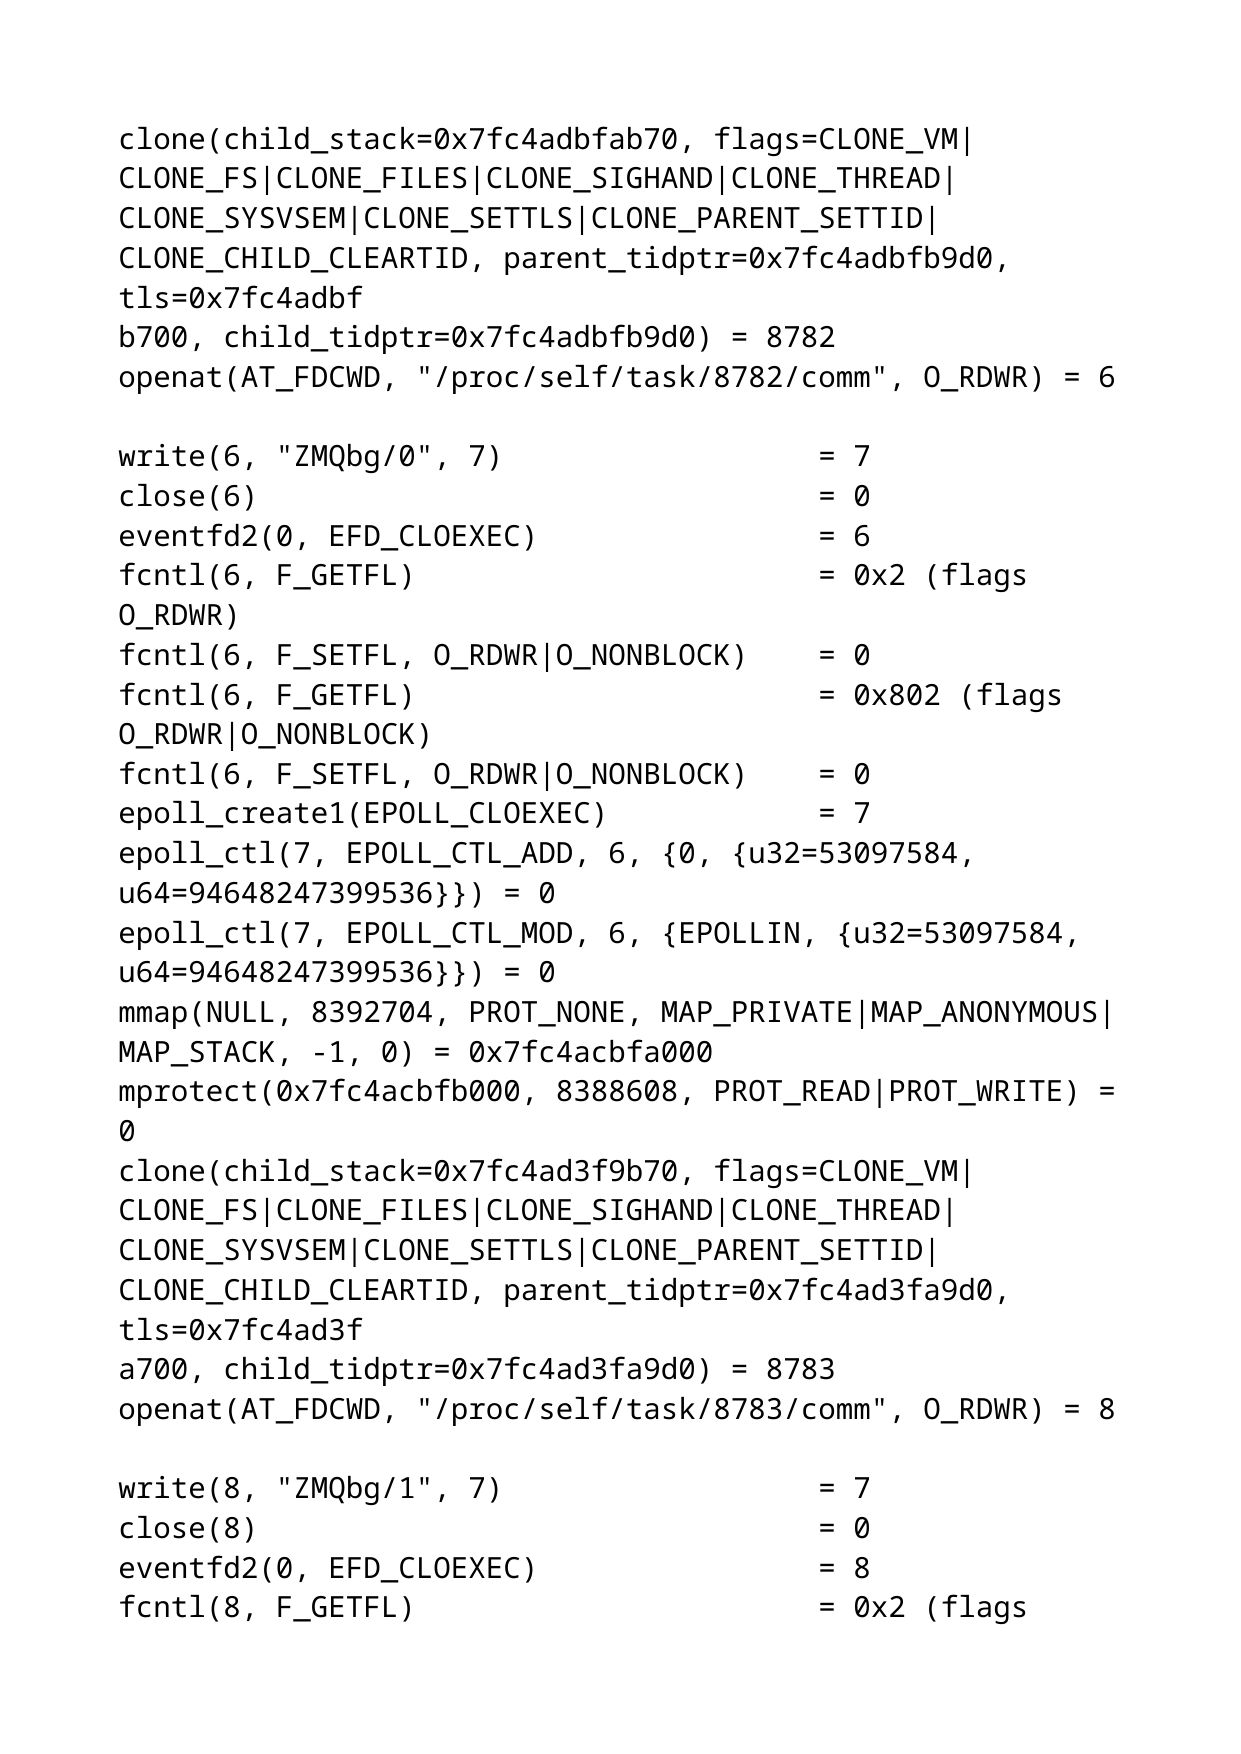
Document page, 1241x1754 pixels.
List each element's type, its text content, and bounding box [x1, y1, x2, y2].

text clone(child_stack=0x7fc4adbfab70, flags=CLONE_VM|CLONE_FS|CLONE_FILES|CLONE_SIGHAND|CLONE_THREAD|CLONE_SYSVSEM|CLONE_SETTLS|CLONE_PARENT_SETTID|CLONE_CHILD_CLEARTID, parent_tidptr=0x7fc4adbfb9d0, tls=0x7fc4adbf b700, child_tidptr=0x7fc4adbfb9d0) = 8782 openat(AT_FDCWD, "/proc/self/task/8782/comm", O_RDWR) = 6 write(6, "ZMQbg/0", 7) = 7 close(6) = 0 eventfd2(0, EFD_CLOEXEC) = 6 fcntl(6, F_GETFL) = 0x2 (flags O_RDWR) fcntl(6, F_SETFL, O_RDWR|O_NONBLOCK) = 0 fcntl(6, F_GETFL) = 0x802 (flags O_RDWR|O_NONBLOCK) fcntl(6, F_SETFL, O_RDWR|O_NONBLOCK) = 0 epoll_create1(EPOLL_CLOEXEC) = 7 epoll_ctl(7, EPOLL_CTL_ADD, 6, {0, {u32=53097584, u64=94648247399536}}) = 0 epoll_ctl(7, EPOLL_CTL_MOD, 6, {EPOLLIN, {u32=53097584, u64=94648247399536}}) = 0 mmap(NULL, 8392704, PROT_NONE, MAP_PRIVATE|MAP_ANONYMOUS|MAP_STACK, -1, 0) = 0x7fc4acbfa000 mprotect(0x7fc4acbfb000, 8388608, PROT_READ|PROT_WRITE) = 0 clone(child_stack=0x7fc4ad3f9b70, flags=CLONE_VM|CLONE_FS|CLONE_FILES|CLONE_SIGHAND|CLONE_THREAD|CLONE_SYSVSEM|CLONE_SETTLS|CLONE_PARENT_SETTID|CLONE_CHILD_CLEARTID, parent_tidptr=0x7fc4ad3fa9d0, tls=0x7fc4ad3f a700, child_tidptr=0x7fc4ad3fa9d0) = 8783 openat(AT_FDCWD, "/proc/self/task/8783/comm", O_RDWR) = 8 write(8, "ZMQbg/1", 7) = 7 close(8) = 0 eventfd2(0, EFD_CLOEXEC) = 8 fcntl(8, F_GETFL) = 0x2 (flags [118, 118, 1122, 1626]
